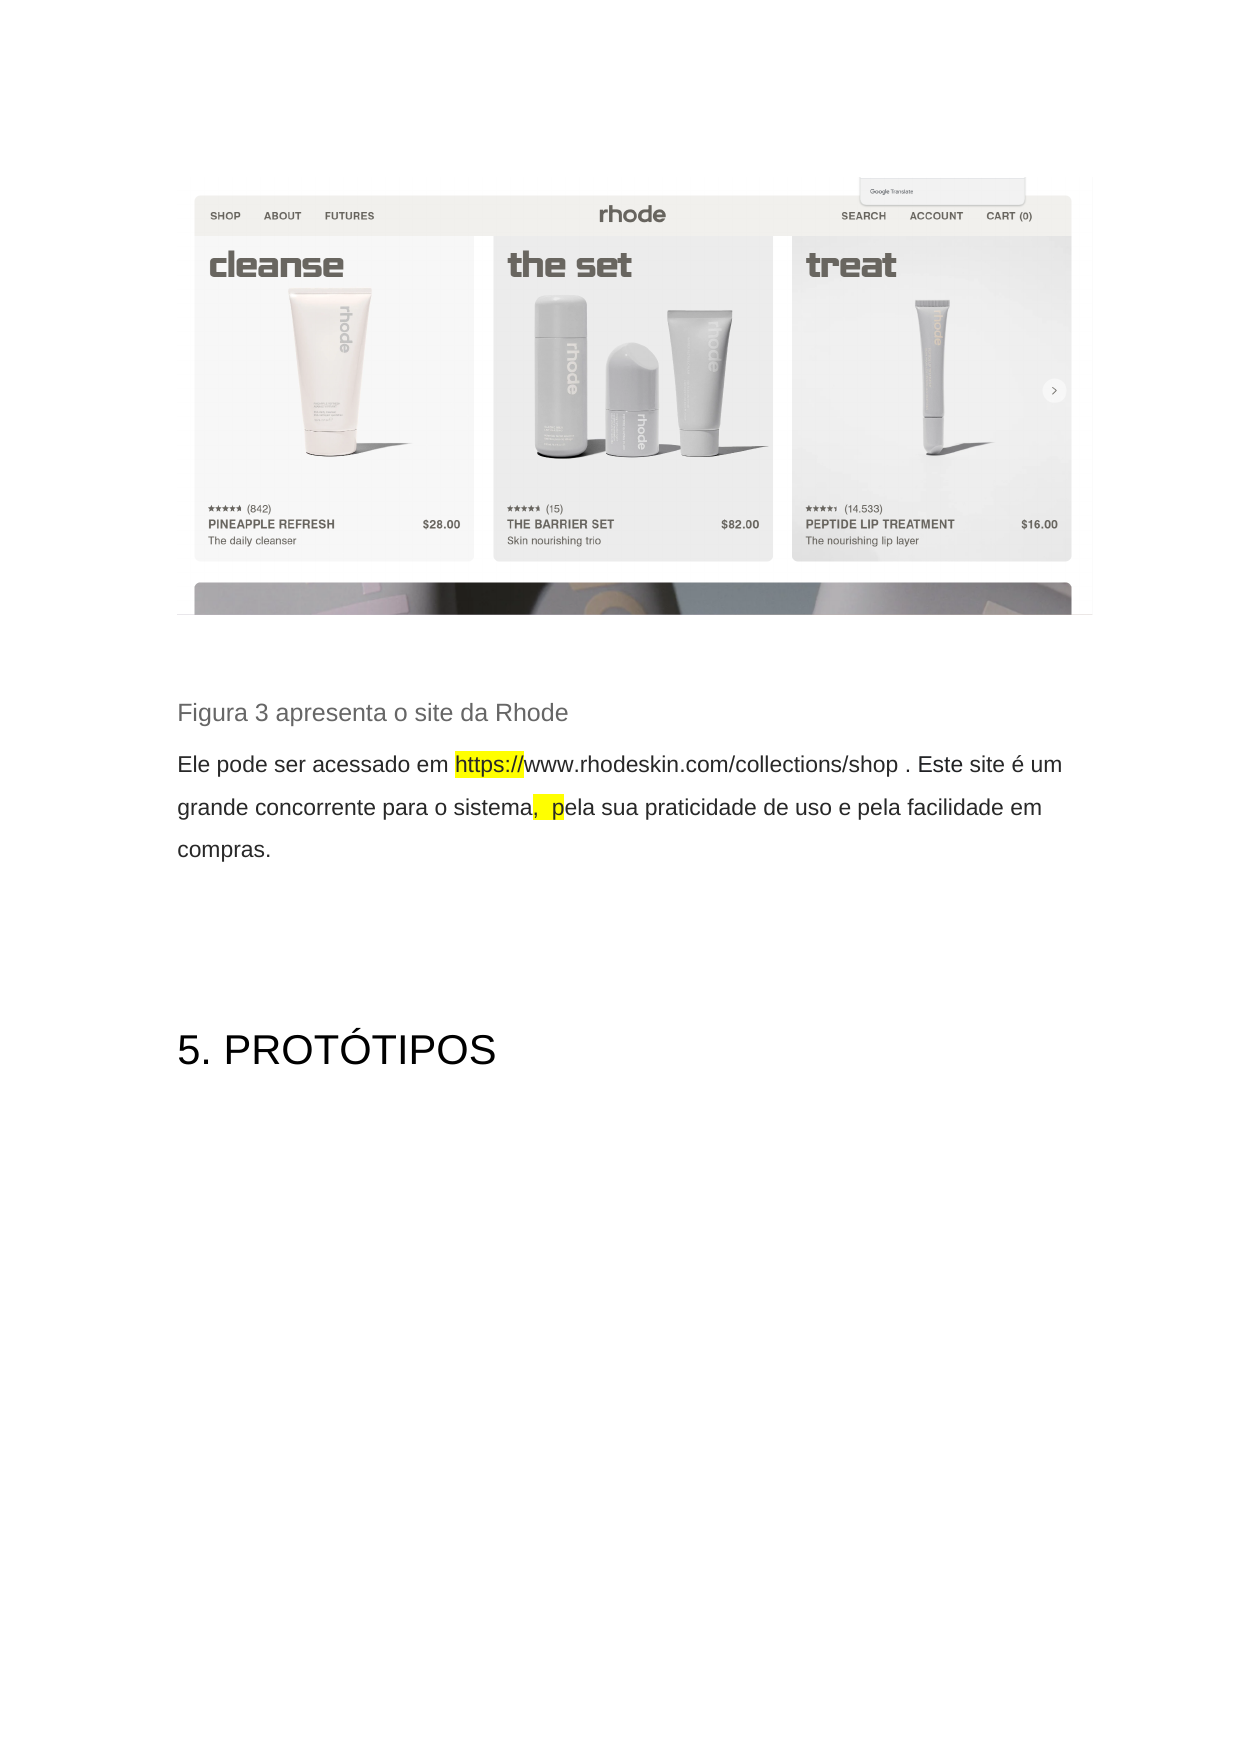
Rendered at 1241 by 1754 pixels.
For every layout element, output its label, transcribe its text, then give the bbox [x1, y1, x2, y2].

subtitle 5. PROTÓTIPOS [177, 1025, 1093, 1073]
picture [177, 177, 1093, 615]
subtitle Figura 3 apresenta o site da Rhode [177, 697, 1093, 726]
text Ele pode ser acessado em https://www.rhodeskin.com/collections/shop . Este site é um grande concorrente para o sistema, pela sua praticidade de uso e pela facilidade em compras. [177, 751, 1093, 862]
